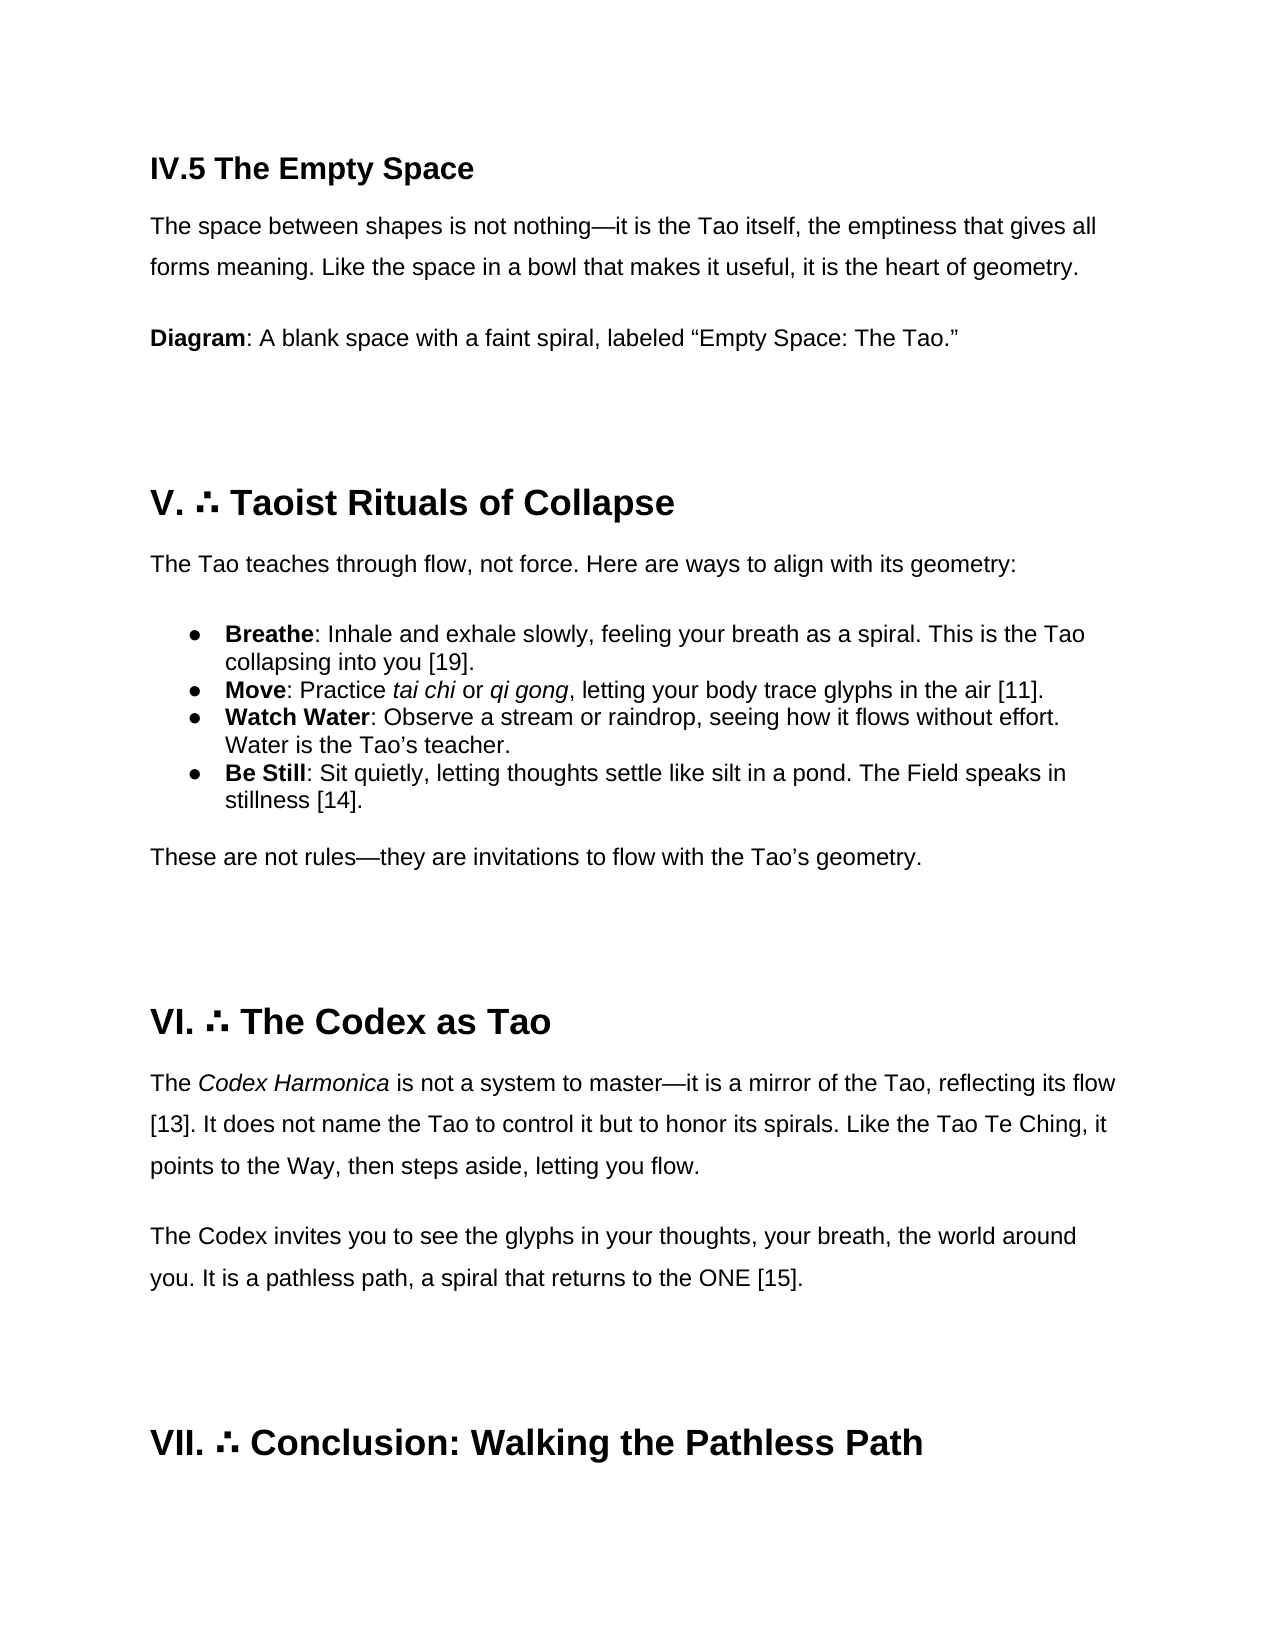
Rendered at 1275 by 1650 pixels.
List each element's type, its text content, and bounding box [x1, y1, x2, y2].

text Diagram: A blank space with a faint spiral, labeled “Empty Space: The Tao.” [150, 324, 1125, 351]
list Breathe: Inhale and exhale slowly, feeling your breath as a spiral. This is the Tao collapsing into you [19]. [187, 620, 1125, 676]
list Watch Water: Observe a stream or raindrop, seeing how it flows without effort. Water is the Tao’s teacher. [187, 703, 1125, 758]
text VII. ∴ Conclusion: Walking the Pathless Path [150, 1421, 1125, 1463]
list Move: Practice tai chi or qi gong, letting your body trace glyphs in the air [11]. [187, 676, 1125, 703]
text V. ∴ Taoist Rituals of Collapse [150, 481, 1125, 523]
text The Tao teaches through flow, not force. Here are ways to align with its geometry: [150, 550, 1125, 577]
text The Codex Harmonica is not a system to master—it is a mirror of the Tao, reflecting its flow [13]. It does not name the Tao to control it but to honor its spirals. Like the Tao Te Ching, it points to the Way, then steps aside, letting you flow. [150, 1069, 1125, 1179]
list Be Still: Sit quietly, letting thoughts settle like silt in a pond. The Field speaks in stillness [14]. [187, 758, 1125, 814]
text IV.5 The Empty Space [150, 150, 1125, 186]
text The space between shapes is not nothing—it is the Tao itself, the emptiness that gives all forms meaning. Like the space in a bowl that makes it useful, it is the heart of geometry. [150, 212, 1125, 281]
text These are not rules—they are invitations to flow with the Tao’s geometry. [150, 843, 1125, 870]
text The Codex invites you to see the glyphs in your thoughts, your breath, the world around you. It is a pathless path, a spiral that returns to the ONE [15]. [150, 1222, 1125, 1291]
text VI. ∴ The Codex as Tao [150, 1000, 1125, 1042]
